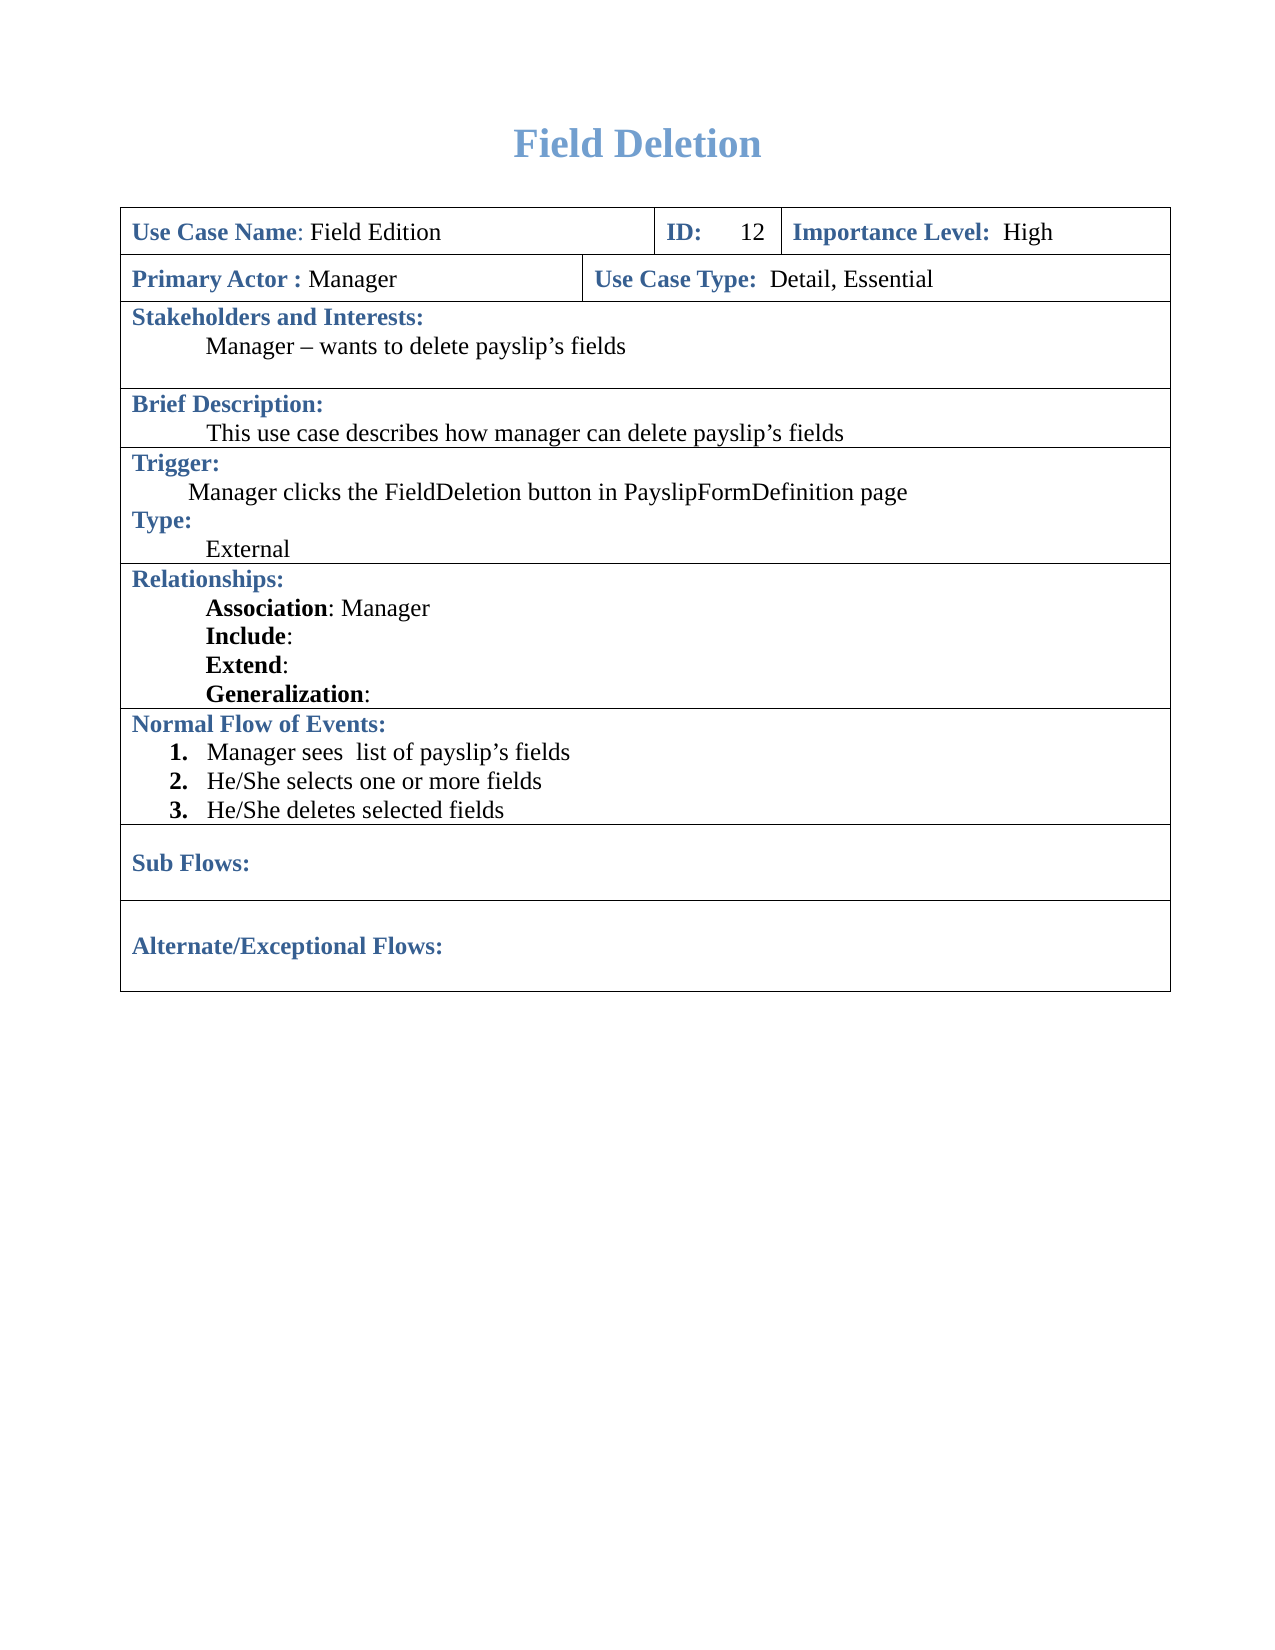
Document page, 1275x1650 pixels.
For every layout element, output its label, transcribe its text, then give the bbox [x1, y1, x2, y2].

table_cell Trigger: Manager clicks the FieldDeletion button in PayslipFormDefinition page Type: External [121, 448, 1170, 563]
table_cell Alternate/Exceptional Flows: [121, 901, 1170, 991]
table_header Use Case Name: Field Edition [121, 208, 654, 254]
title Field Deletion [118, 118, 1157, 166]
table_header Importance Level: High [782, 208, 1170, 254]
table_header ID: 12 [655, 208, 781, 254]
table_cell Brief Description: This use case describes how manager can delete payslip’s fields [121, 389, 1170, 447]
table_cell Relationships: Association: Manager Include: Extend: Generalization: [121, 564, 1170, 708]
table_cell Sub Flows: [121, 825, 1170, 899]
table_cell Use Case Type: Detail, Essential [583, 255, 1170, 301]
table_cell Stakeholders and Interests: Manager – wants to delete payslip’s fields [121, 302, 1170, 388]
table_cell Primary Actor : Manager [121, 255, 582, 301]
table_cell Normal Flow of Events: Manager sees list of payslip’s fields He/She selects one or more fields He/She deletes selected fields [121, 709, 1170, 824]
